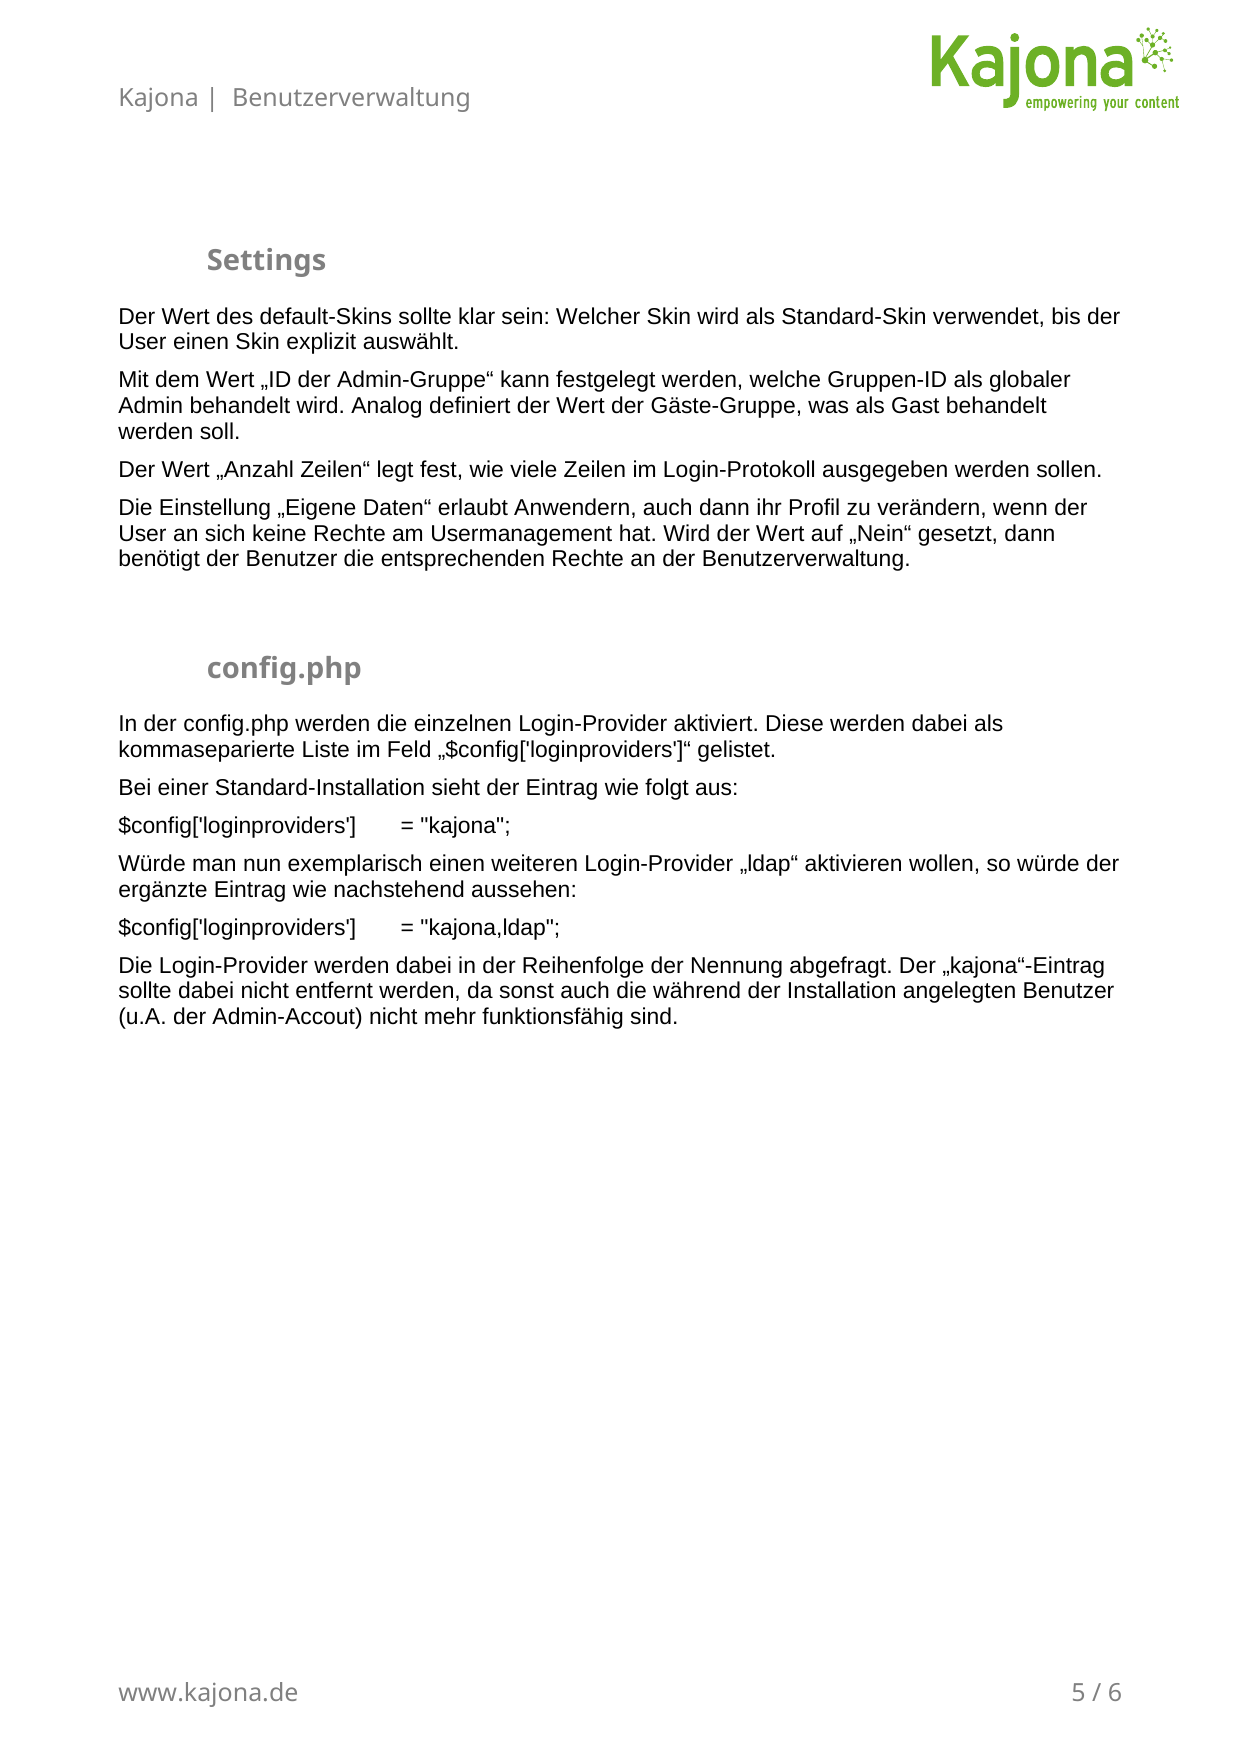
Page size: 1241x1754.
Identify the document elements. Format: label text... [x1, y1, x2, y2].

text $config['loginproviders'] = "kajona"; [118, 813, 1122, 838]
text Der Wert „Anzahl Zeilen“ legt fest, wie viele Zeilen im Login-Protokoll ausgegeben werden sollen. [118, 456, 1122, 482]
text Die Login-Provider werden dabei in der Reihenfolge der Nennung abgefragt. Der „kajona“-Eintrag sollte dabei nicht entfernt werden, da sonst auch die während der Installation angelegten Benutzer (u.A. der Admin-Accout) nicht mehr funktionsfähig sind. [118, 953, 1122, 1029]
subtitle Settings [118, 239, 1122, 279]
text In der config.php werden die einzelnen Login-Provider aktiviert. Diese werden dabei als kommaseparierte Liste im Feld „$config['loginproviders']“ gelistet. [118, 711, 1122, 762]
text Der Wert des default-Skins sollte klar sein: Welcher Skin wird als Standard-Skin verwendet, bis der User einen Skin explizit auswählt. [118, 303, 1122, 354]
text Die Einstellung „Eigene Daten“ erlaubt Anwendern, auch dann ihr Profil zu verändern, wenn der User an sich keine Rechte am Usermanagement hat. Wird der Wert auf „Nein“ gesetzt, dann benötigt der Benutzer die entsprechenden Rechte an der Benutzerverwaltung. [118, 494, 1122, 571]
text Mit dem Wert „ID der Admin-Gruppe“ kann festgelegt werden, welche Gruppen-ID als globaler Admin behandelt wird. Analog definiert der Wert der Gäste-Gruppe, was als Gast behandelt werden soll. [118, 367, 1122, 444]
text $config['loginproviders'] = "kajona,ldap"; [118, 914, 1122, 940]
text Bei einer Standard-Installation sieht der Eintrag wie folgt aus: [118, 774, 1122, 800]
text Würde man nun exemplarisch einen weiteren Login-Provider „ldap“ aktivieren wollen, so würde der ergänzte Eintrag wie nachstehend aussehen: [118, 851, 1122, 902]
subtitle config.php [118, 647, 1122, 687]
